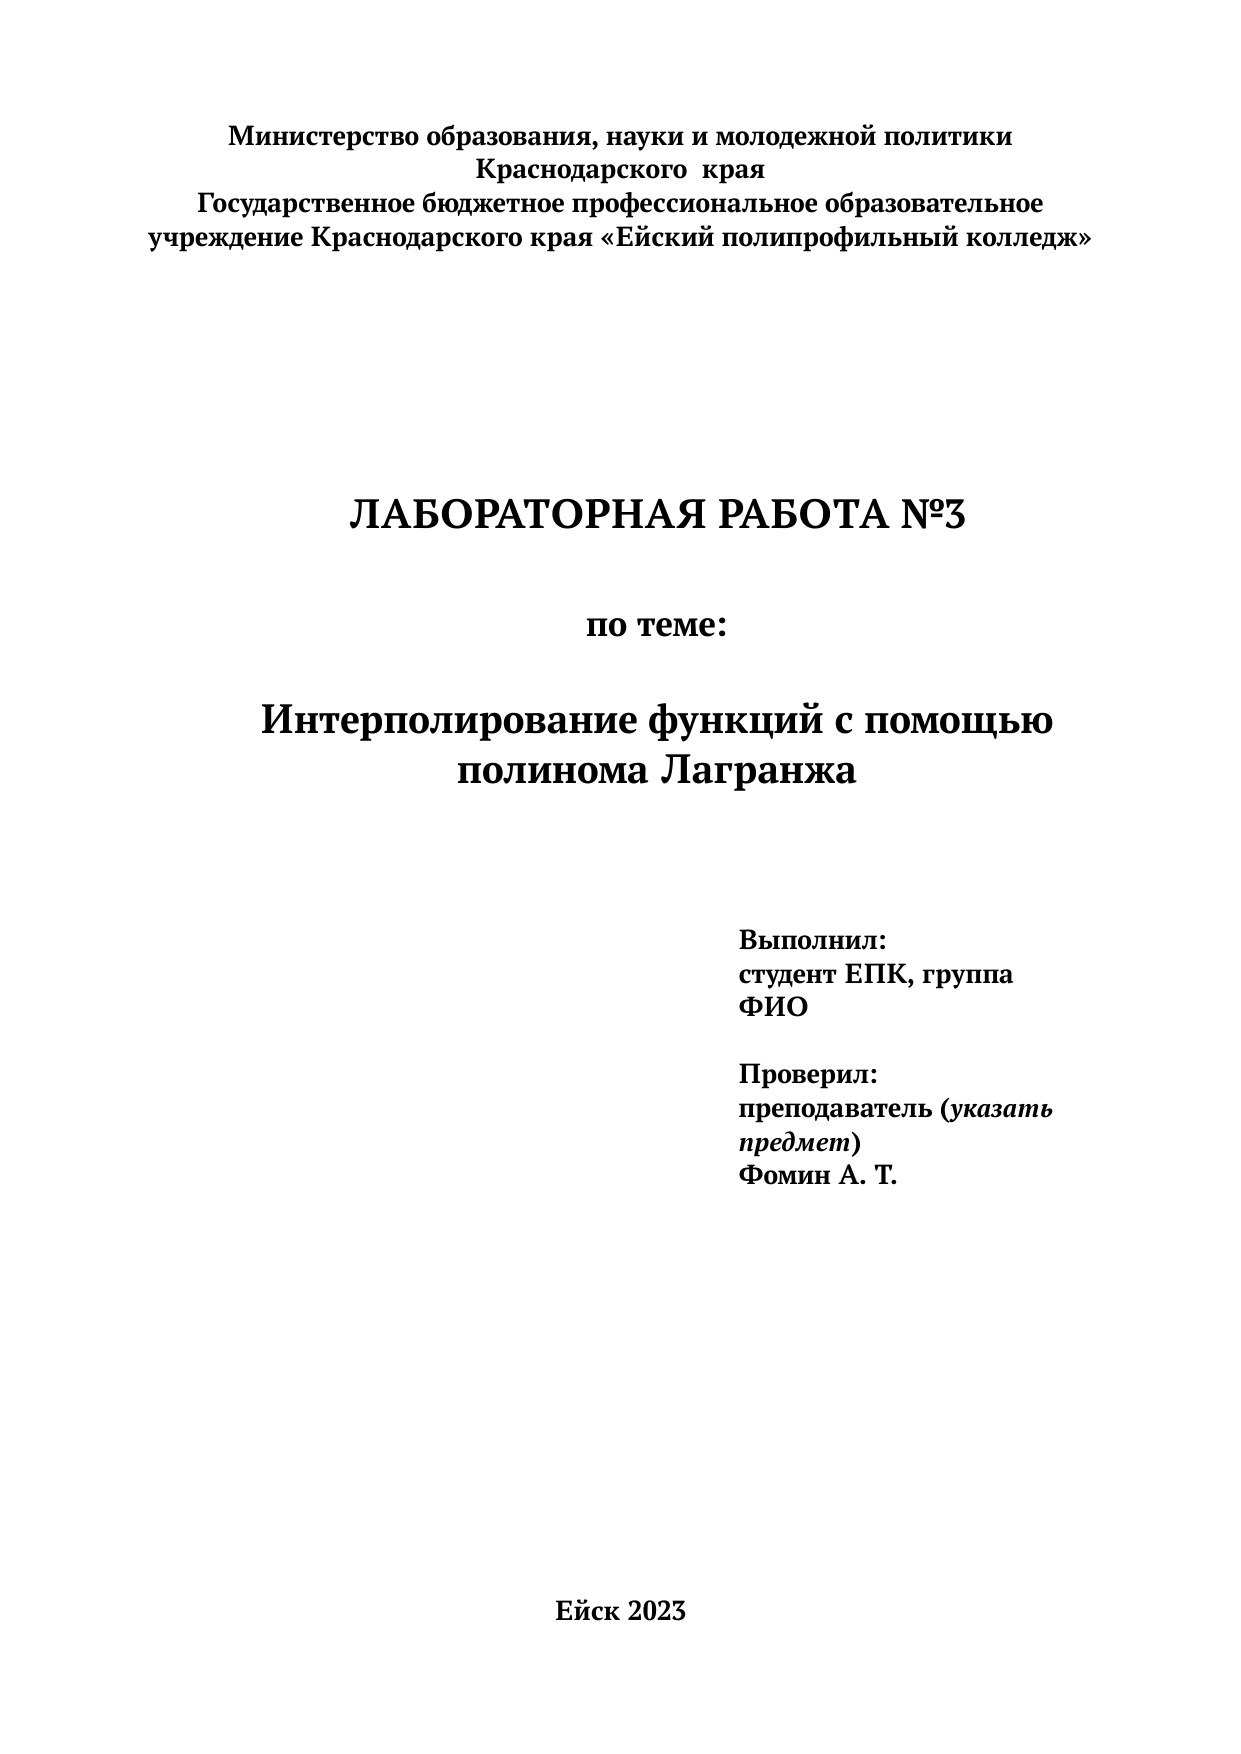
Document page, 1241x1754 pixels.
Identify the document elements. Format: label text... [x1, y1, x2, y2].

text студент ЕПК, группа [738, 956, 1122, 989]
text Ейск 2023 [118, 1593, 1122, 1627]
text Краснодарского края [118, 152, 1122, 185]
text Выполнил: [738, 922, 1122, 956]
text Проверил: [738, 1057, 1122, 1090]
subtitle Интерполирование функций с помощью полинома Лагранжа [192, 693, 1122, 793]
text Фомин А. Т. [738, 1157, 1122, 1191]
text по теме: [192, 600, 1122, 644]
text ЛАБОРАТОРНАЯ РАБОТА №3 [192, 488, 1122, 538]
text ФИО [738, 989, 1122, 1023]
text Министерство образования, науки и молодежной политики [118, 118, 1122, 152]
text Государственное бюджетное профессиональное образовательное учреждение Краснодарского края «Ейский полипрофильный колледж» [118, 185, 1122, 252]
text преподаватель (указать предмет) [738, 1090, 1122, 1157]
